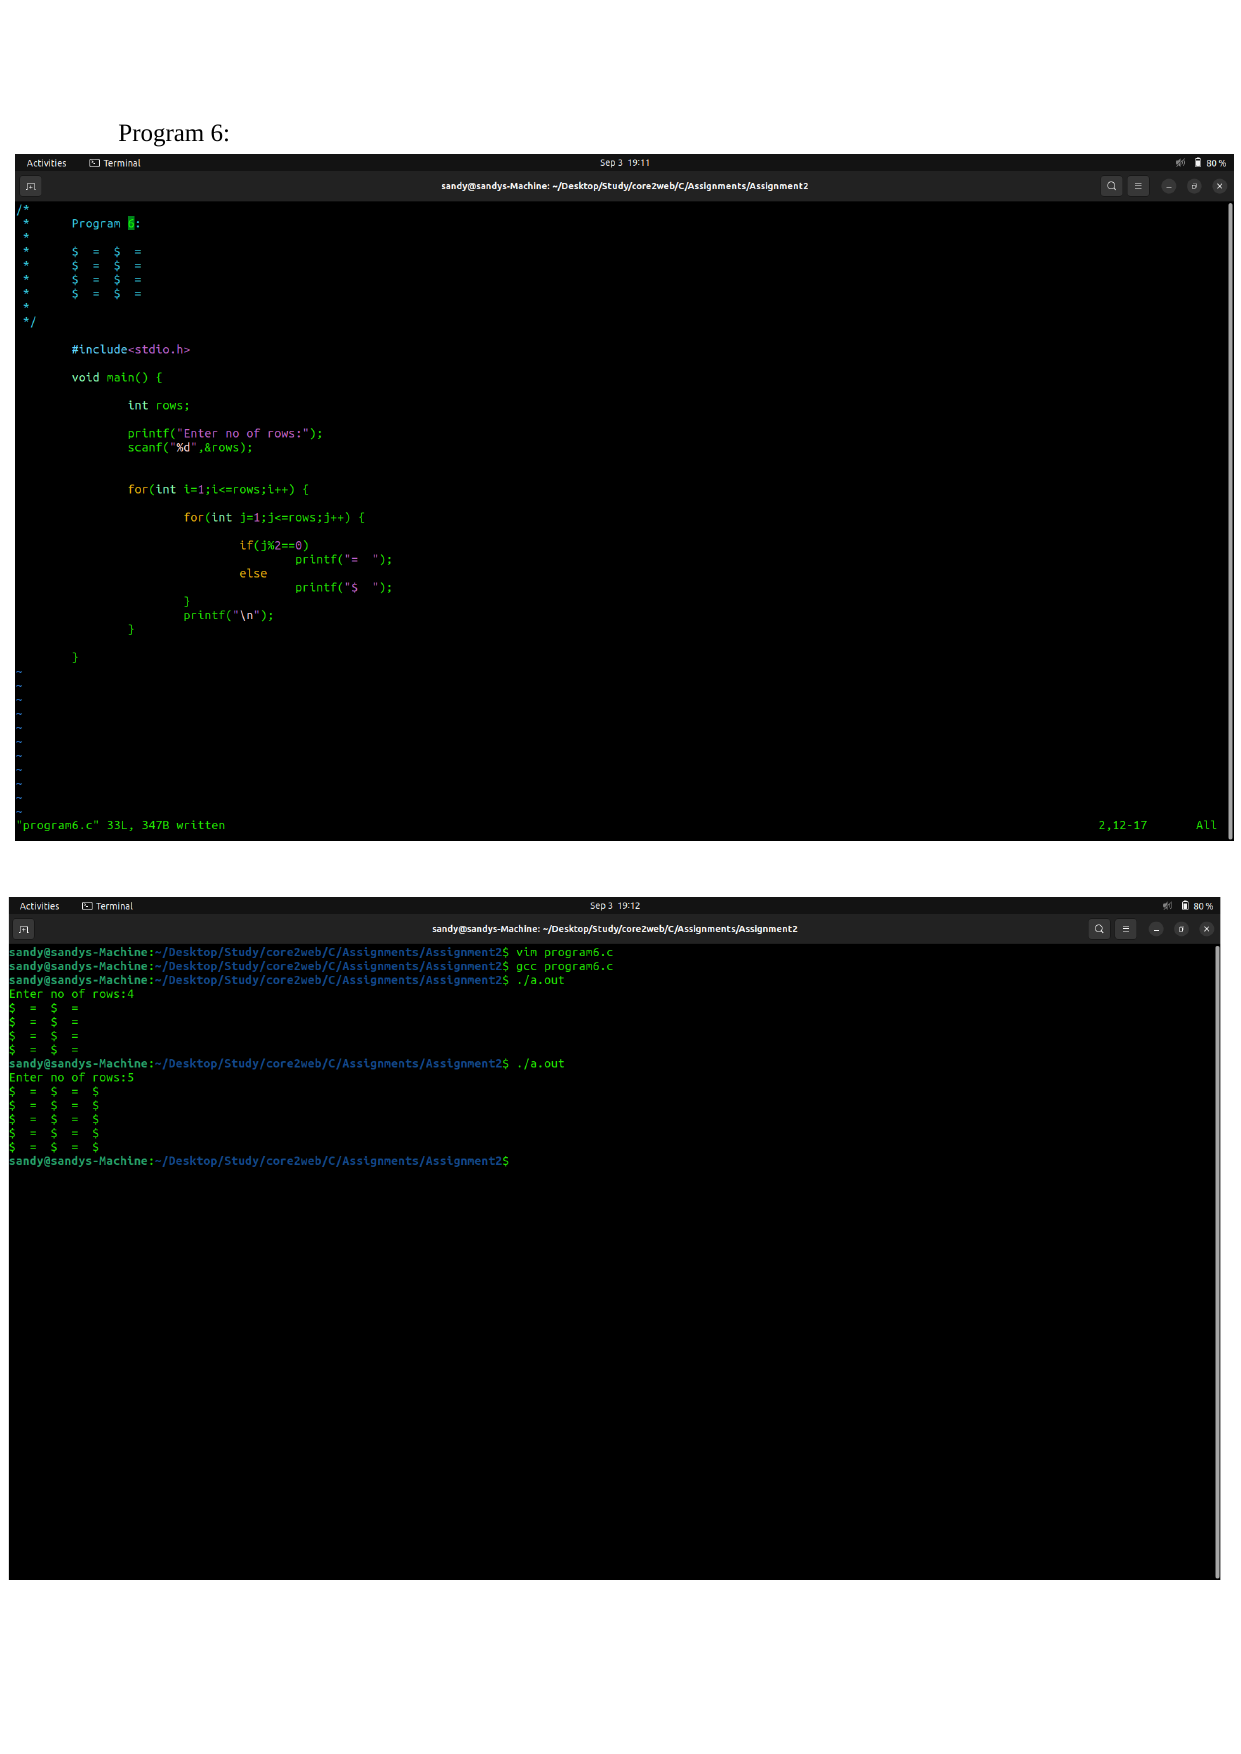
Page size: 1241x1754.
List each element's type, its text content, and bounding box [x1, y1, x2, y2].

picture [15, 154, 1234, 841]
text Program 6: [118, 118, 1122, 147]
picture [8, 897, 1221, 1580]
